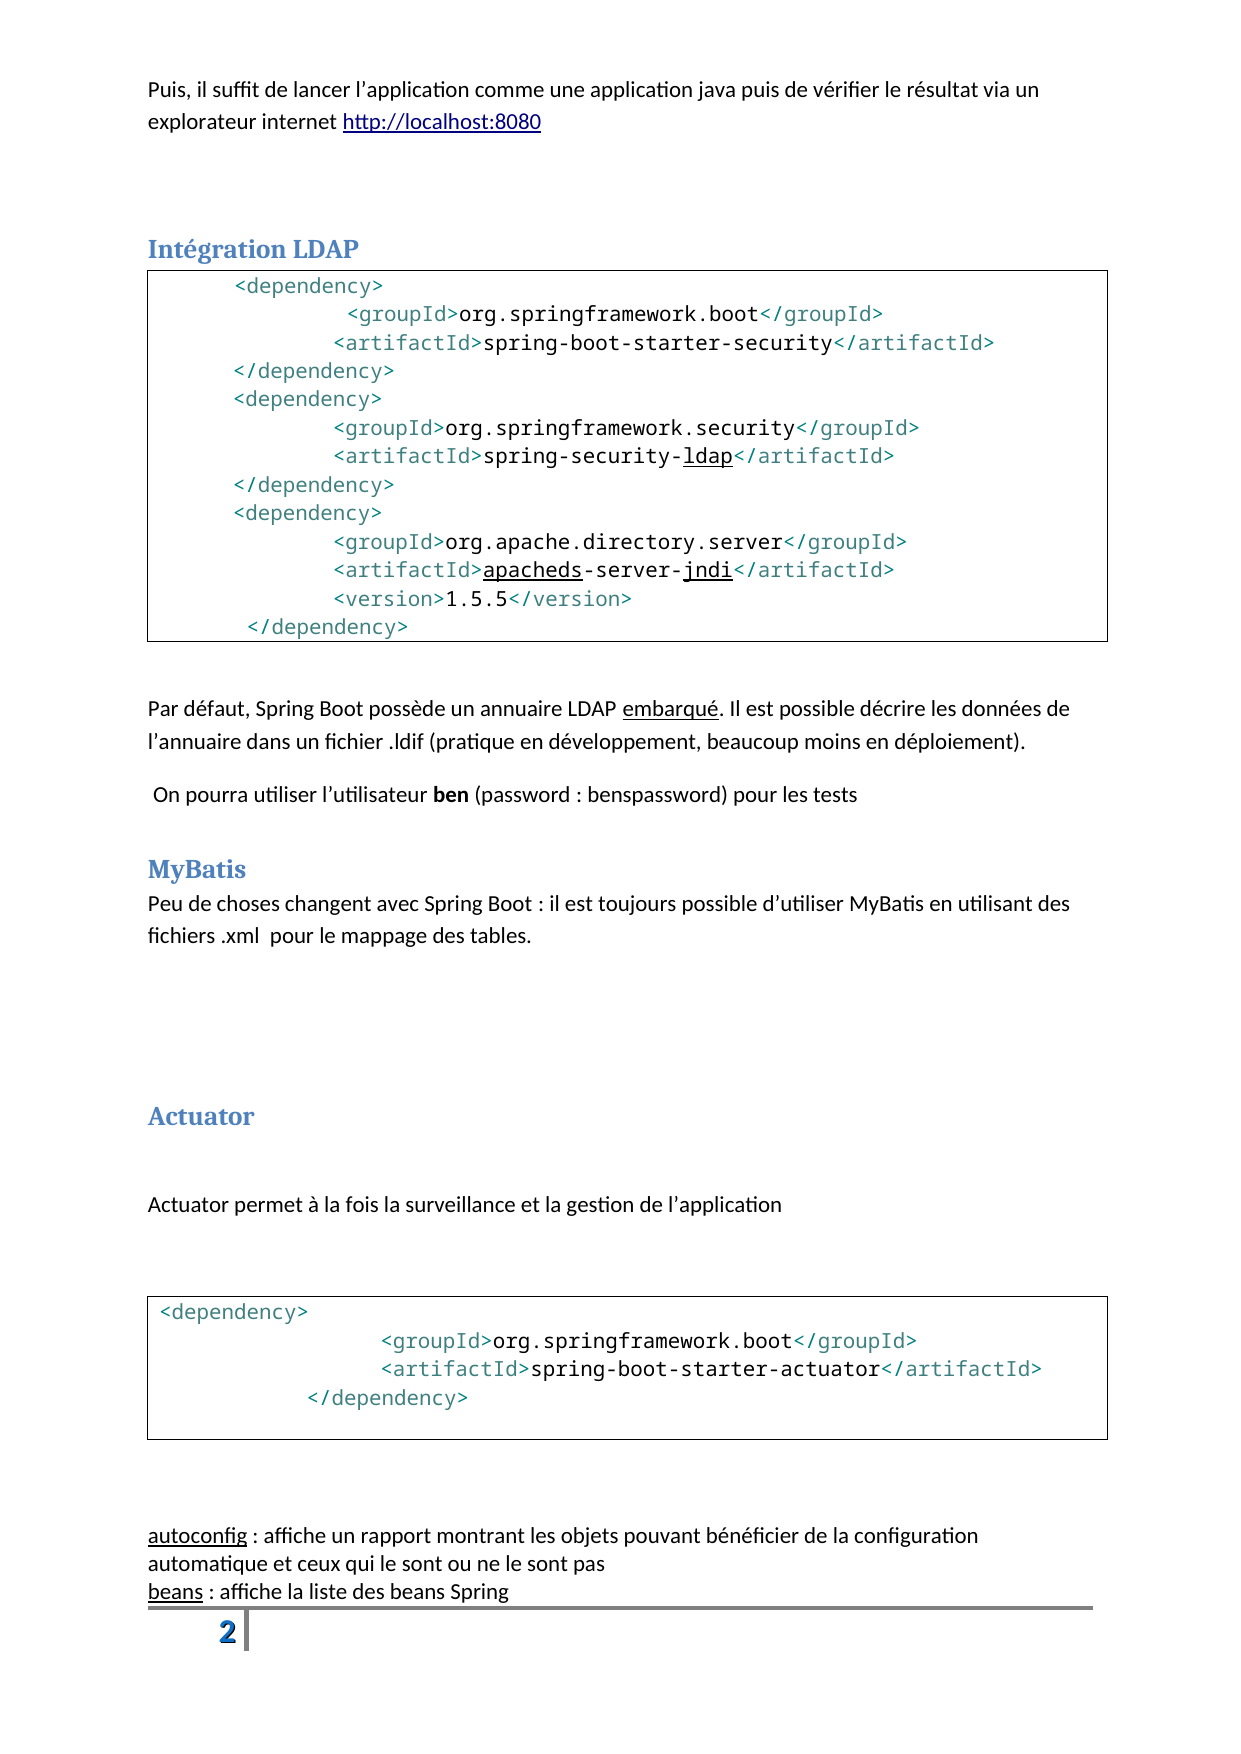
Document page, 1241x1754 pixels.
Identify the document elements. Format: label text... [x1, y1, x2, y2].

text On pourra utiliser l’utilisateur ben (password : benspassword) pour les tests [148, 780, 1093, 808]
subtitle MyBatis [148, 854, 1093, 885]
subtitle Intégration LDAP [148, 234, 1093, 265]
table_header <dependency> <groupId>org.springframework.boot</groupId> <artifactId>spring-boot-starter-actuator</artifactId> </dependency> [148, 1297, 1107, 1439]
subtitle Actuator [148, 1101, 1093, 1133]
table_header <dependency> <groupId>org.springframework.boot</groupId> <artifactId>spring-boot-starter-security</artifactId> </dependency> <dependency> <groupId>org.springframework.security</groupId> <artifactId>spring-security-ldap</artifactId> </dependency> <dependency> <groupId>org.apache.directory.server</groupId> <artifactId>apacheds-server-jndi</artifactId> <version>1.5.5</version> </dependency> [148, 271, 1107, 641]
text Par défaut, Spring Boot possède un annuaire LDAP embarqué. Il est possible décrire les données de l’annuaire dans un fichier .ldif (pratique en développement, beaucoup moins en déploiement). [148, 694, 1093, 755]
text Actuator permet à la fois la surveillance et la gestion de l’application [148, 1190, 1093, 1218]
text autoconfig : affiche un rapport montrant les objets pouvant bénéficier de la configuration automatique et ceux qui le sont ou ne le sont pas beans : affiche la liste des beans Spring [148, 1493, 1093, 1605]
text Puis, il suffit de lancer l’application comme une application java puis de vérifier le résultat via un explorateur internet http://localhost:8080 [148, 75, 1093, 135]
text Peu de choses changent avec Spring Boot : il est toujours possible d’utiliser MyBatis en utilisant des fichiers .xml pour le mappage des tables. [148, 889, 1093, 949]
